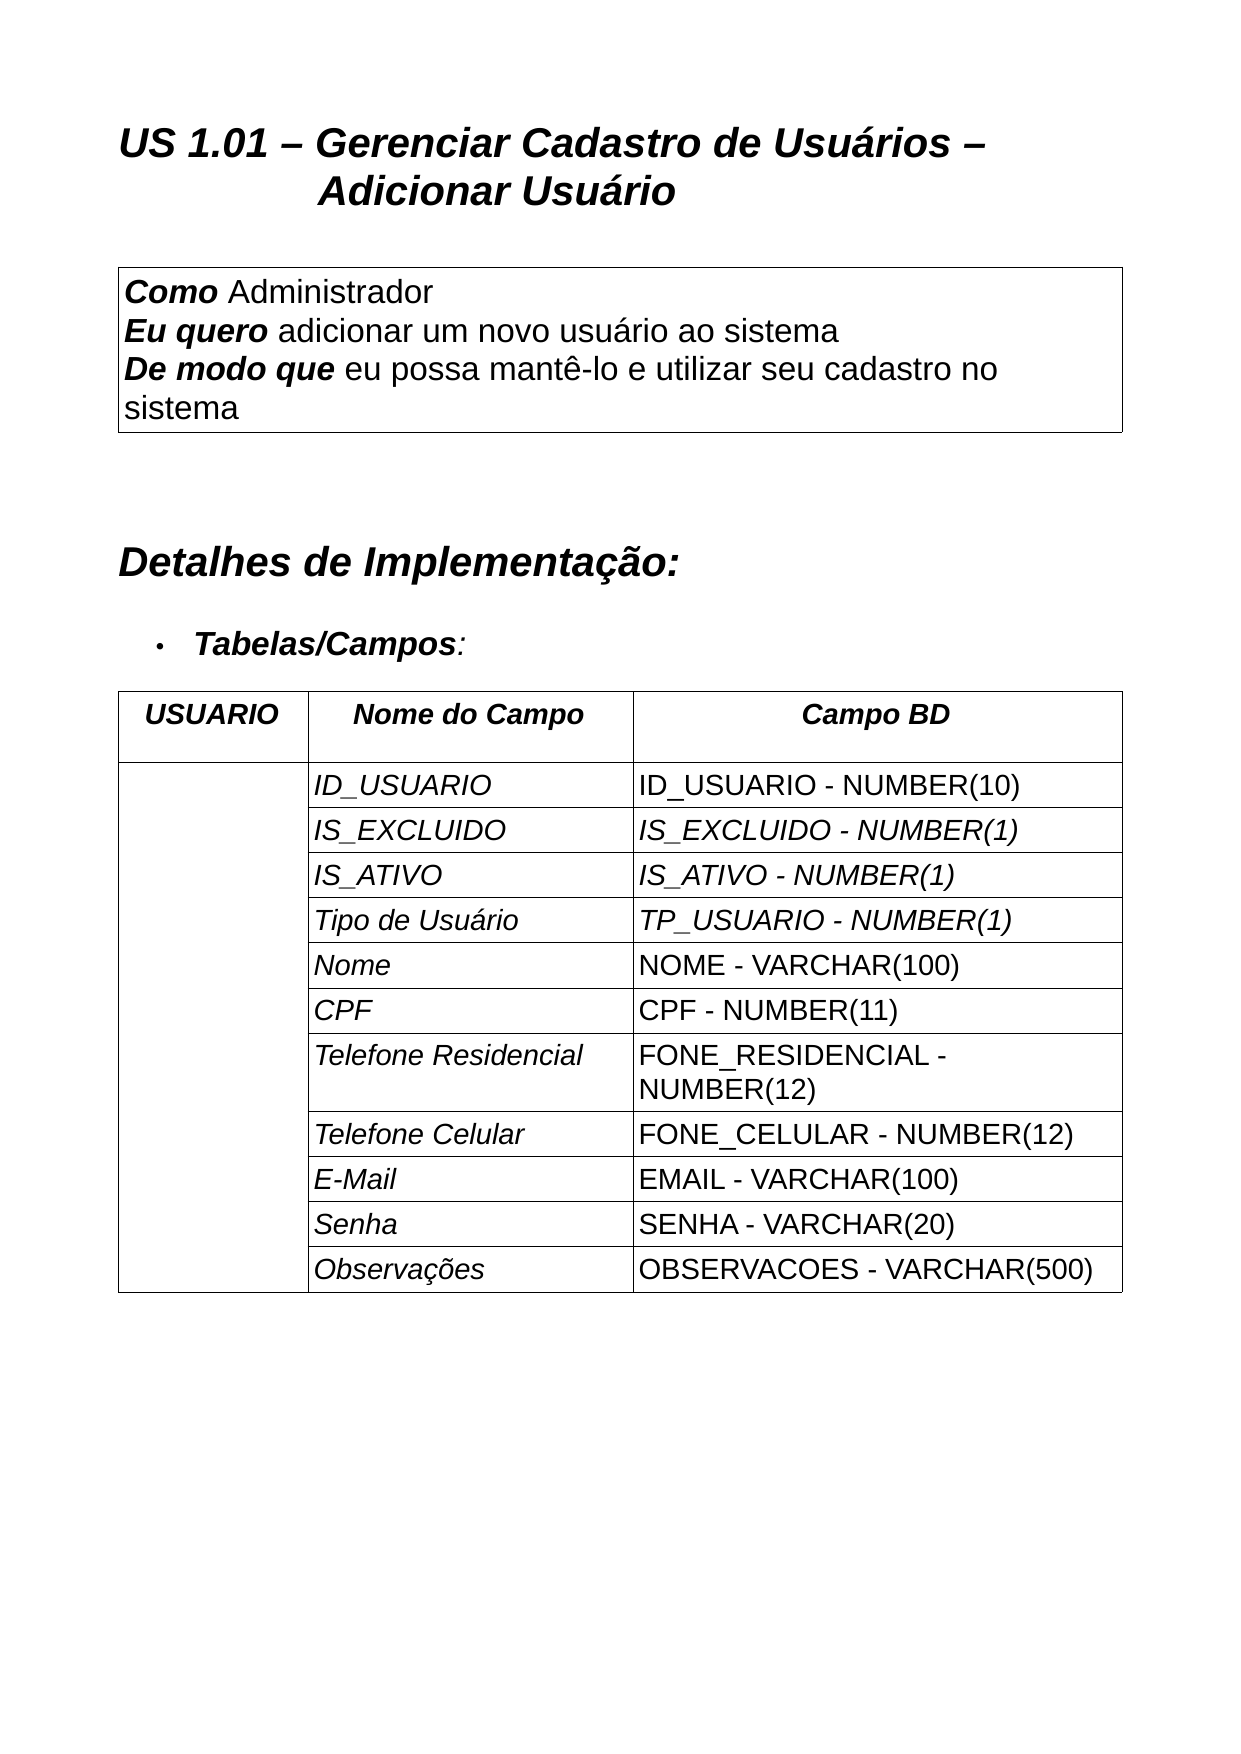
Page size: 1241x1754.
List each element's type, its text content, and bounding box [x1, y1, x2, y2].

table_cell IS_EXCLUIDO - NUMBER(1) [634, 808, 1122, 852]
table_cell Telefone Residencial [309, 1034, 633, 1111]
table_cell Tipo de Usuário [309, 898, 633, 942]
text Detalhes de Implementação: [118, 537, 1122, 585]
table_cell FONE_RESIDENCIAL - NUMBER(12) [634, 1034, 1122, 1111]
table_header Como Administrador Eu quero adicionar um novo usuário ao sistema De modo que eu possa mantê-lo e utilizar seu cadastro no sistema [119, 268, 1122, 432]
table_cell Senha [309, 1202, 633, 1246]
table_cell E-Mail [309, 1157, 633, 1201]
table_header Nome do Campo [309, 692, 633, 762]
table_cell ID_USUARIO - NUMBER(10) [634, 763, 1122, 807]
list Tabelas/Campos: [156, 624, 1122, 691]
text US 1.01 – Gerenciar Cadastro de Usuários – Adicionar Usuário [118, 118, 1122, 214]
table_cell ID_USUARIO [309, 763, 633, 807]
table_cell SENHA - VARCHAR(20) [634, 1202, 1122, 1246]
table_cell Nome [309, 943, 633, 987]
table_cell Observações [309, 1247, 633, 1292]
table_cell NOME - VARCHAR(100) [634, 943, 1122, 987]
table_cell TP_USUARIO - NUMBER(1) [634, 898, 1122, 942]
table_header USUARIO [119, 692, 308, 762]
table_cell IS_ATIVO [309, 853, 633, 897]
table_cell Telefone Celular [309, 1112, 633, 1156]
table_cell FONE_CELULAR - NUMBER(12) [634, 1112, 1122, 1156]
table_cell [119, 763, 308, 1292]
table_cell IS_EXCLUIDO [309, 808, 633, 852]
table_cell CPF - NUMBER(11) [634, 989, 1122, 1032]
table_cell IS_ATIVO - NUMBER(1) [634, 853, 1122, 897]
table_cell OBSERVACOES - VARCHAR(500) [634, 1247, 1122, 1292]
table_cell CPF [309, 989, 633, 1032]
table_header Campo BD [634, 692, 1122, 762]
table_cell EMAIL - VARCHAR(100) [634, 1157, 1122, 1201]
